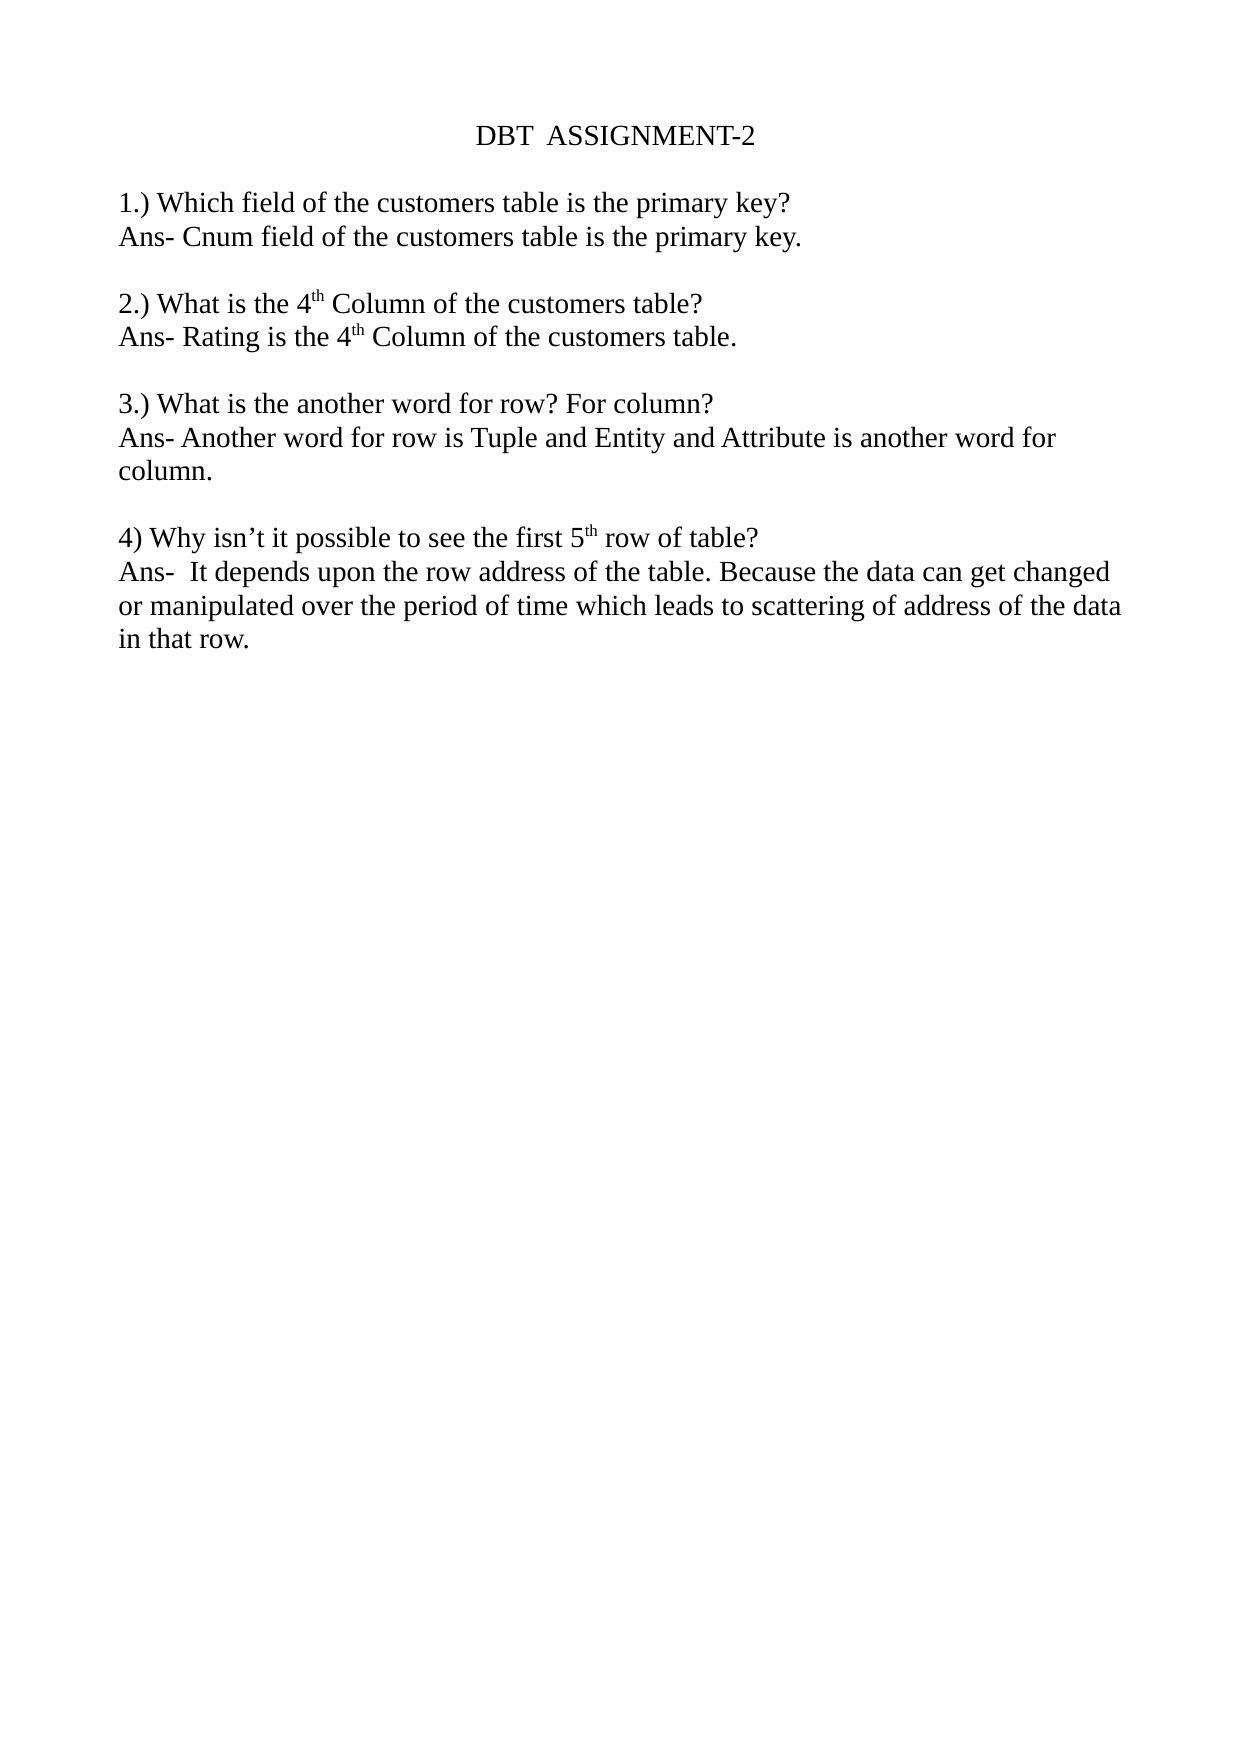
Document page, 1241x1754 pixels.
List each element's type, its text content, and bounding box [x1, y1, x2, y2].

text 2.) What is the 4th Column of the customers table? [118, 286, 1122, 319]
text Ans- Rating is the 4th Column of the customers table. [118, 319, 1122, 353]
text DBT ASSIGNMENT-2 [118, 118, 1122, 152]
text Ans- Another word for row is Tuple and Entity and Attribute is another word for column. [118, 420, 1122, 487]
text 4) Why isn’t it possible to see the first 5th row of table? [118, 521, 1122, 554]
text 3.) What is the another word for row? For column? [118, 386, 1122, 420]
text Ans- Cnum field of the customers table is the primary key. [118, 219, 1122, 252]
text Ans- It depends upon the row address of the table. Because the data can get changed or manipulated over the period of time which leads to scattering of address of the data in that row. [118, 554, 1122, 655]
text 1.) Which field of the customers table is the primary key? [118, 185, 1122, 219]
